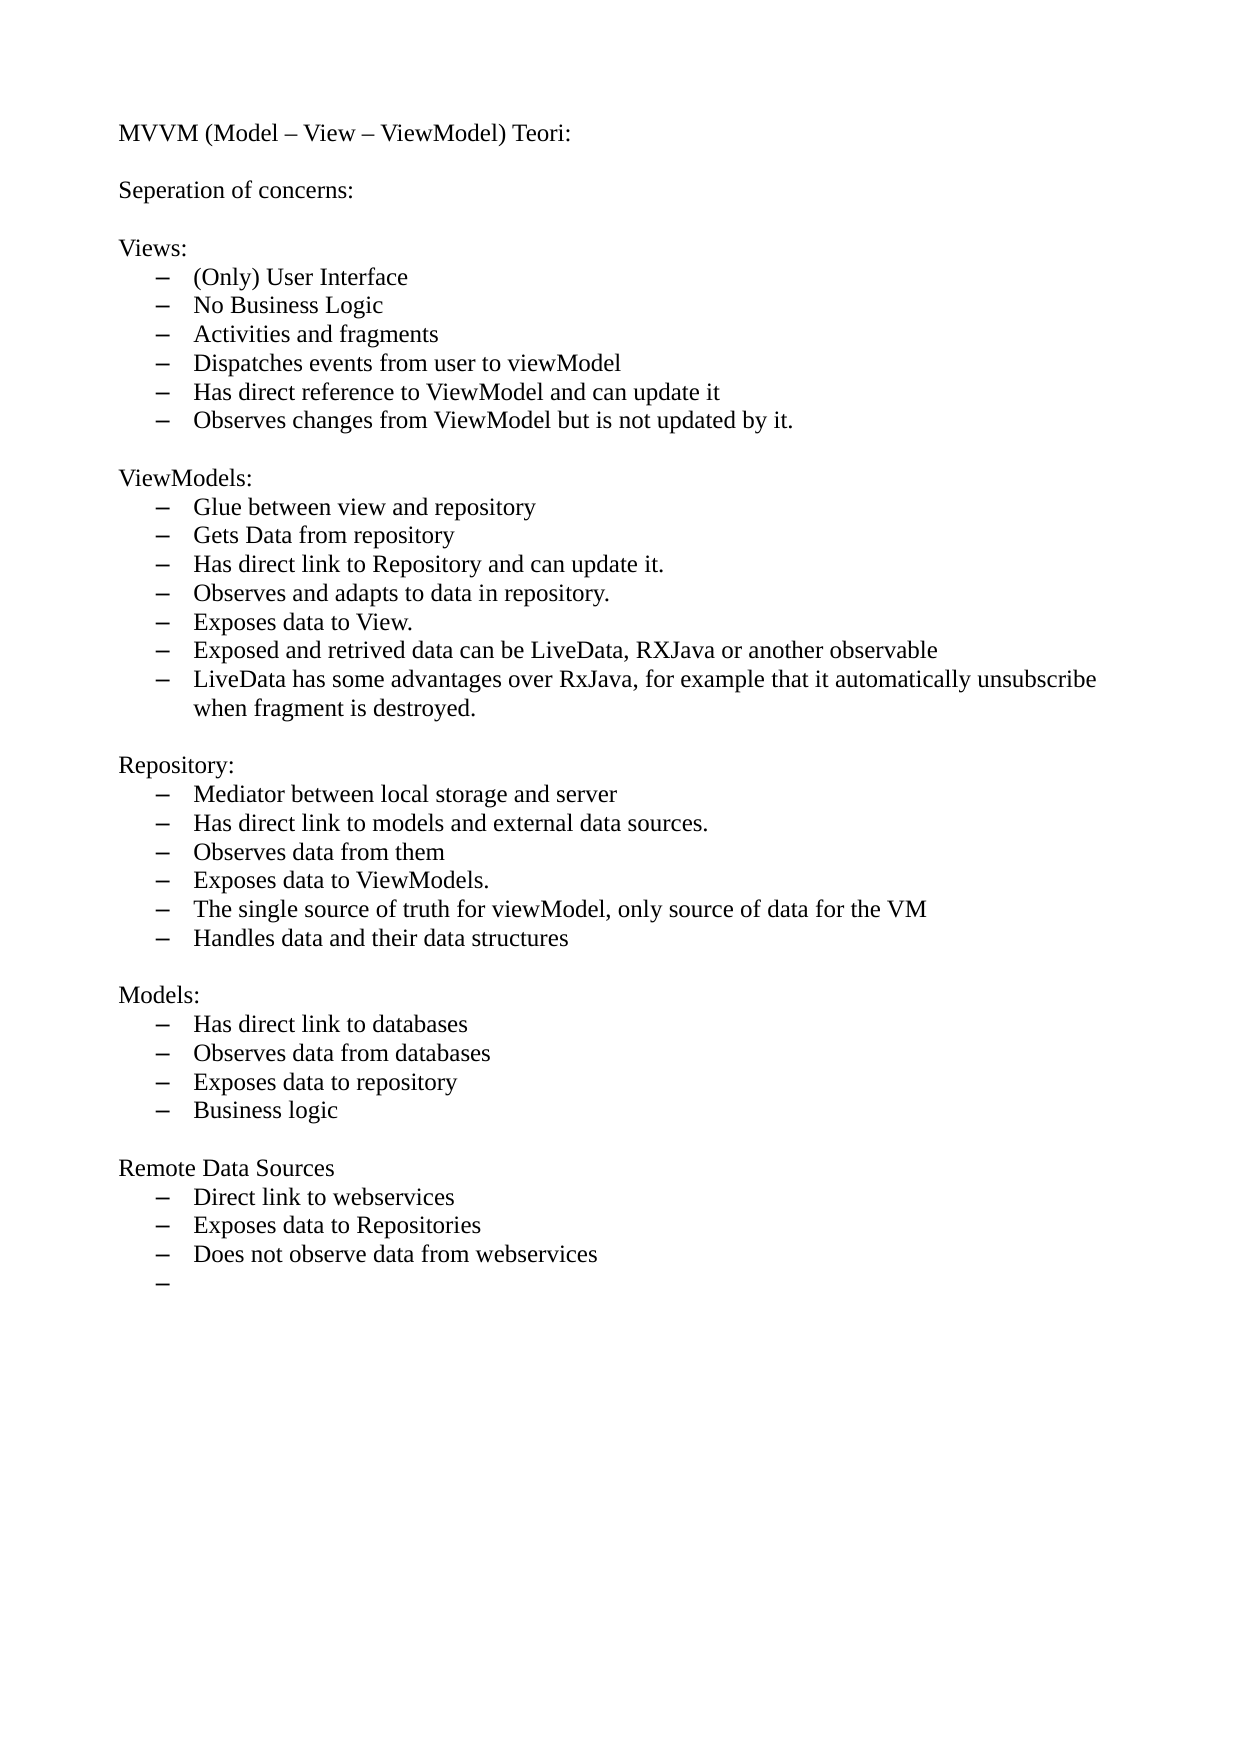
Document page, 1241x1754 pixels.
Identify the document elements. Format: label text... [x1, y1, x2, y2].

text Seperation of concerns: [118, 176, 1122, 204]
list Handles data and their data structures [156, 923, 1122, 952]
text ViewModels: [118, 463, 1122, 492]
text Repository: [118, 751, 1122, 779]
text MVVM (Model – View – ViewModel) Teori: [118, 118, 1122, 147]
list Dispatches events from user to viewModel [156, 348, 1122, 377]
list Exposes data to Repositories [156, 1211, 1122, 1239]
list Exposes data to repository [156, 1067, 1122, 1096]
list Has direct reference to ViewModel and can update it [156, 377, 1122, 406]
text Views: [118, 233, 1122, 262]
list Exposes data to ViewModels. [156, 866, 1122, 894]
list Exposes data to View. [156, 607, 1122, 636]
list Direct link to webservices [156, 1182, 1122, 1211]
list Mediator between local storage and server [156, 779, 1122, 808]
list Glue between view and repository [156, 492, 1122, 521]
list LiveData has some advantages over RxJava, for example that it automatically unsubscribe when fragment is destroyed. [156, 664, 1122, 722]
text Models: [118, 981, 1122, 1009]
list Business logic [156, 1096, 1122, 1124]
list Has direct link to models and external data sources. [156, 808, 1122, 837]
list Observes changes from ViewModel but is not updated by it. [156, 406, 1122, 434]
text Remote Data Sources [118, 1153, 1122, 1182]
list No Business Logic [156, 291, 1122, 319]
list Activities and fragments [156, 319, 1122, 348]
list Observes data from them [156, 837, 1122, 866]
list Does not observe data from webservices [156, 1239, 1122, 1268]
list (Only) User Interface [156, 262, 1122, 291]
list Observes data from databases [156, 1038, 1122, 1067]
list Observes and adapts to data in repository. [156, 578, 1122, 607]
list Has direct link to databases [156, 1009, 1122, 1038]
list Exposed and retrived data can be LiveData, RXJava or another observable [156, 636, 1122, 664]
list Has direct link to Repository and can update it. [156, 549, 1122, 578]
list The single source of truth for viewModel, only source of data for the VM [156, 894, 1122, 923]
list Gets Data from repository [156, 521, 1122, 549]
